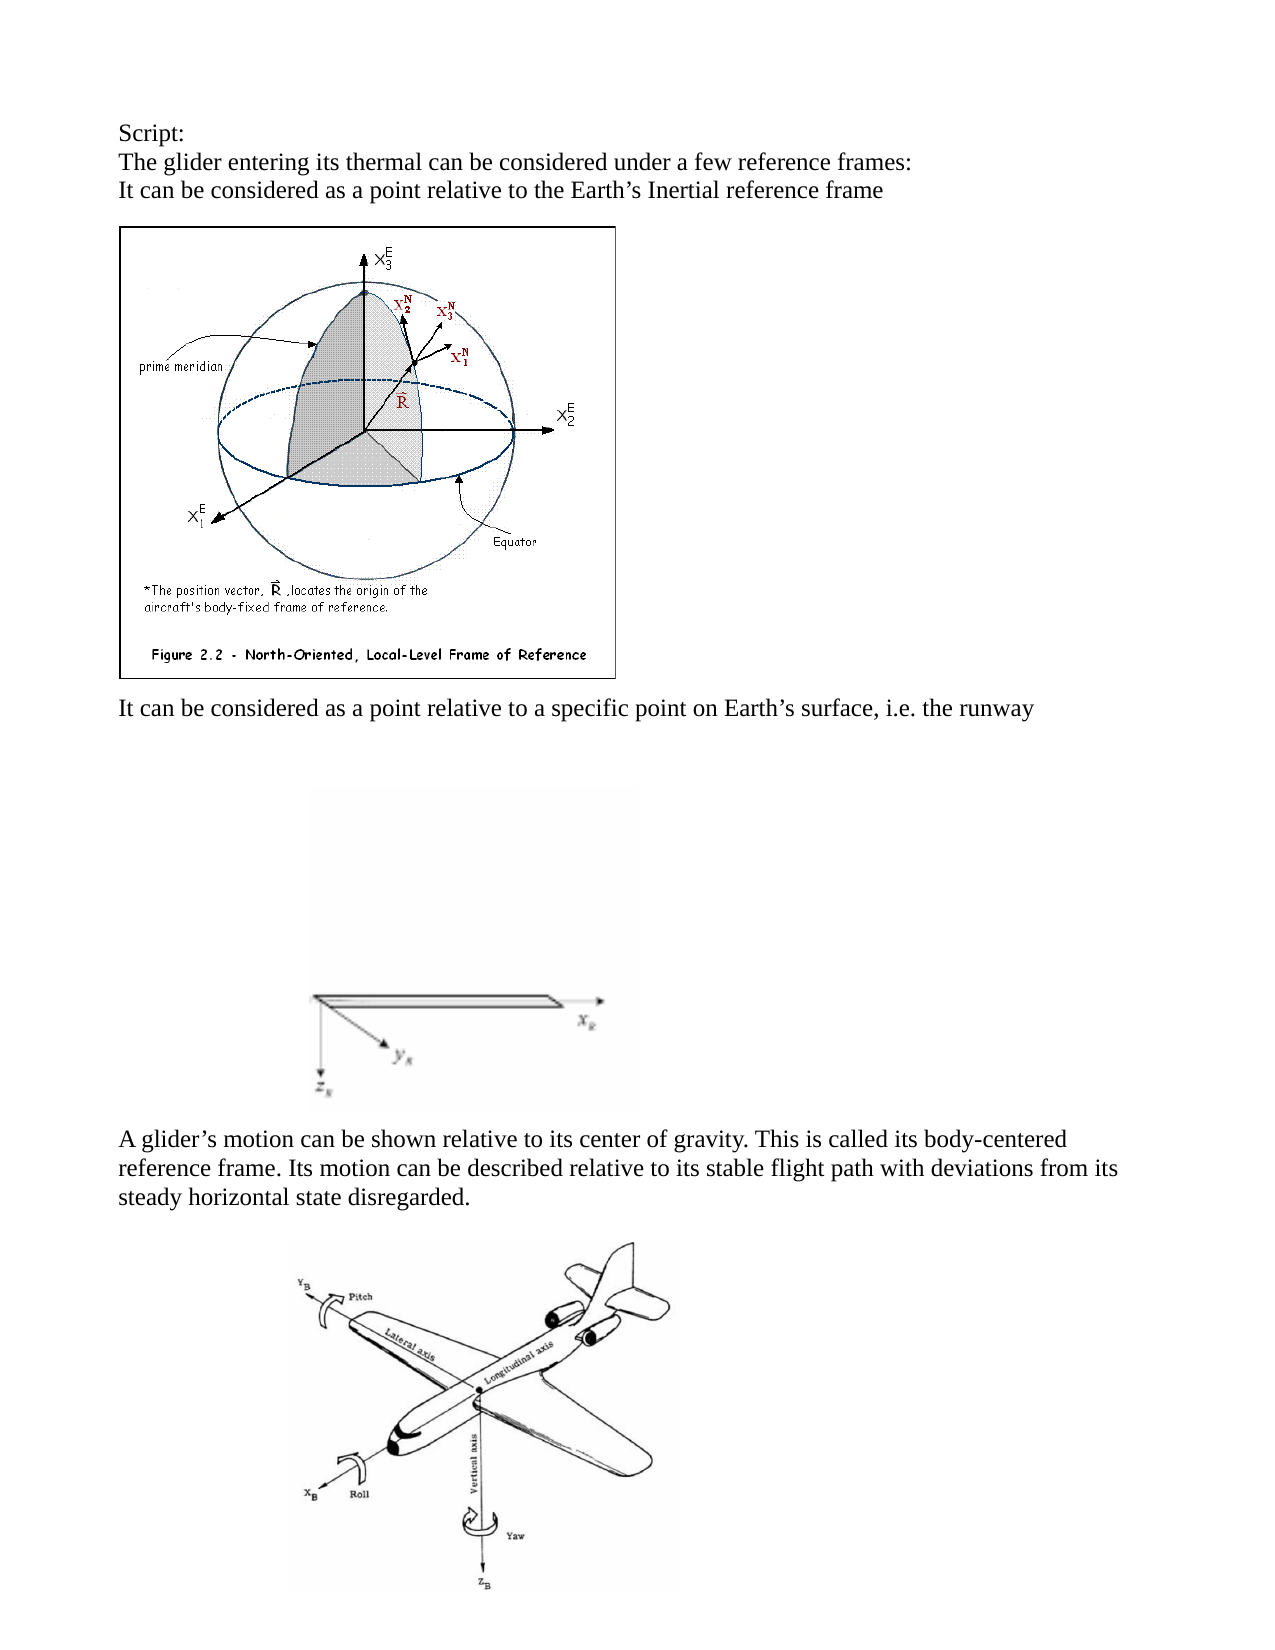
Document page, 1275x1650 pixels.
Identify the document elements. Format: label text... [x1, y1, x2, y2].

text A glider’s motion can be shown relative to its center of gravity. This is called its body-centered reference frame. Its motion can be described relative to its stable flight path with deviations from its steady horizontal state disregarded. [118, 1124, 1157, 1211]
text The glider entering its thermal can be considered under a few reference frames: [118, 147, 1157, 176]
text Script: [118, 118, 1157, 147]
text It can be considered as a point relative to a specific point on Earth’s surface, i.e. the runway [118, 693, 1157, 722]
text It can be considered as a point relative to the Earth’s Inertial reference frame [118, 176, 1157, 204]
picture [309, 787, 639, 1112]
picture [250, 1242, 701, 1590]
picture [119, 226, 616, 679]
